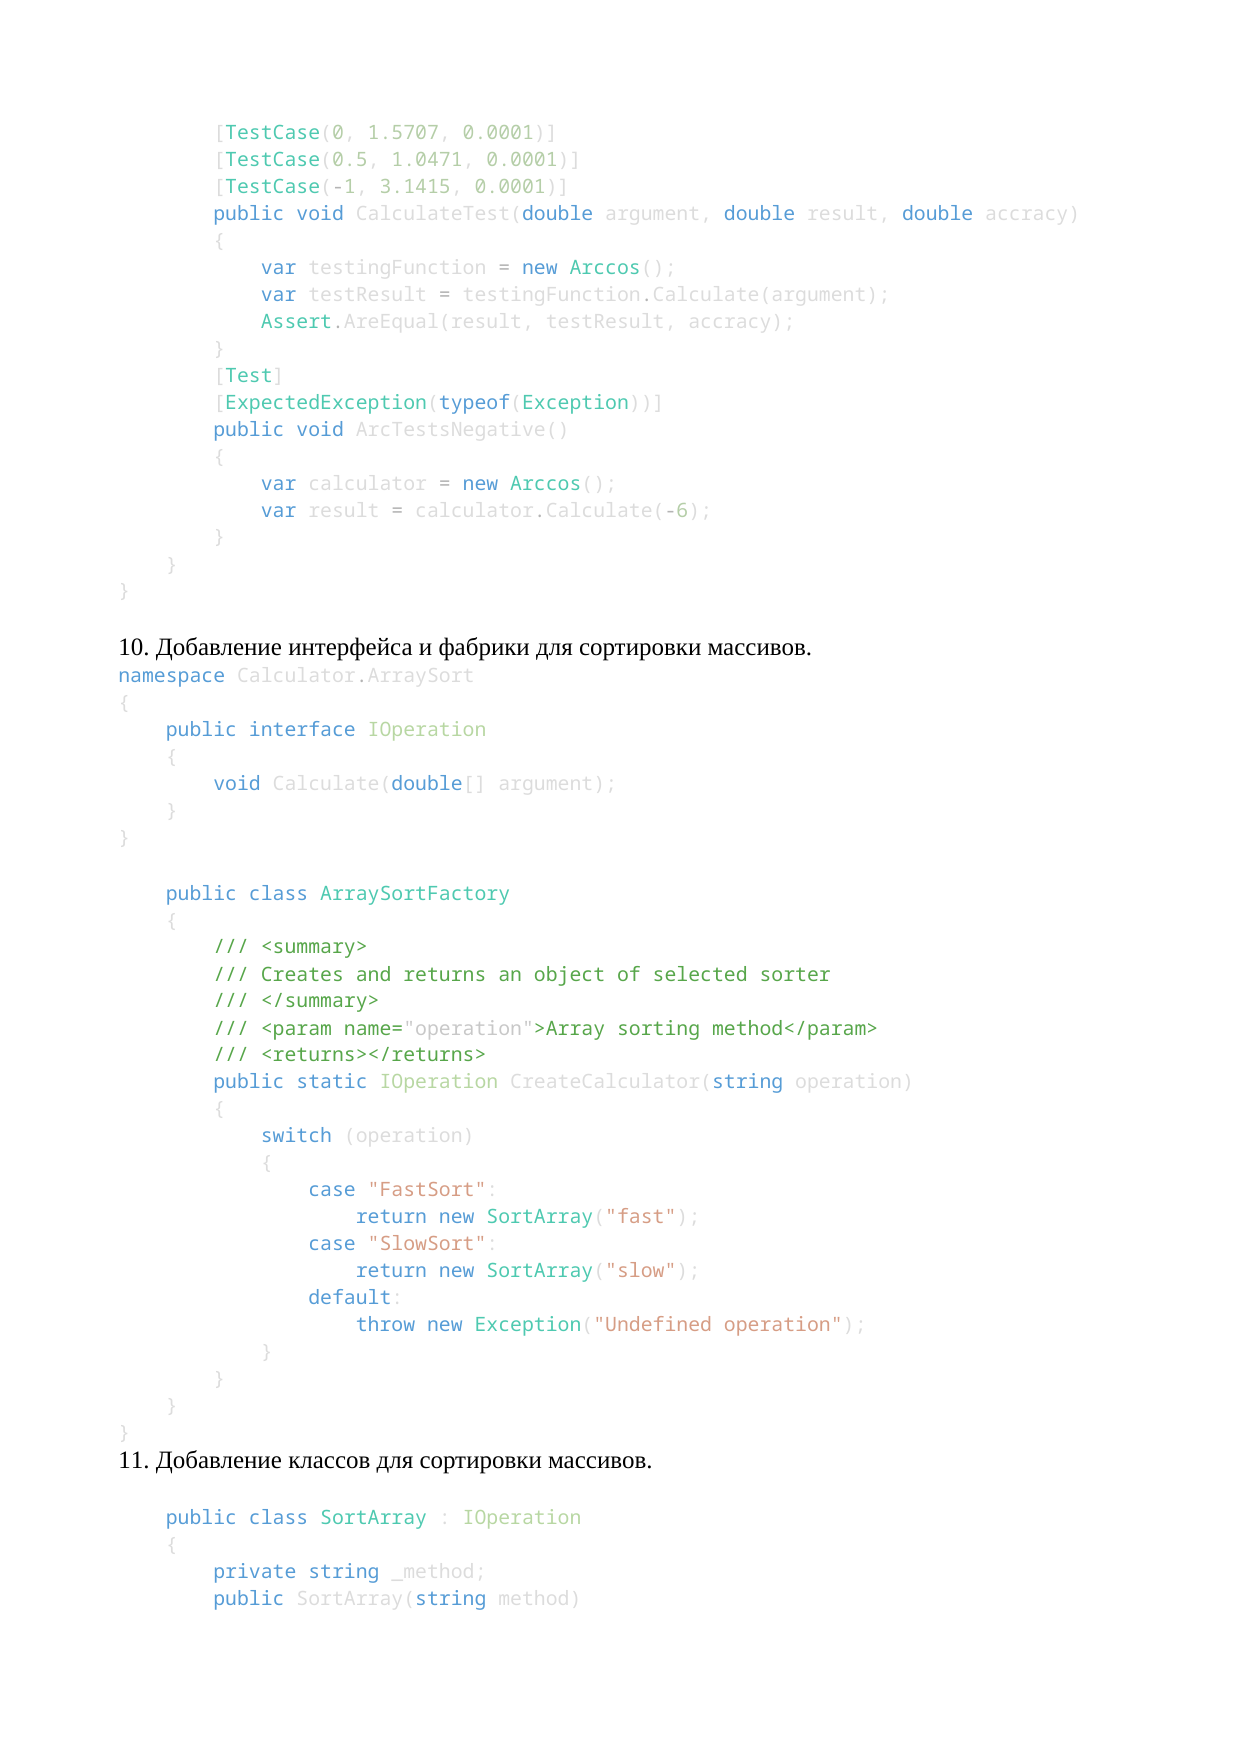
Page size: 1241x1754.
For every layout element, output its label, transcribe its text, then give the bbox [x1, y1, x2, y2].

text { [118, 742, 1122, 769]
text } [118, 1391, 1122, 1418]
text var calculator = new Arccos(); [118, 469, 1122, 496]
text throw new Exception("Undefined operation"); [118, 1311, 1122, 1337]
text { [118, 1149, 1122, 1176]
text switch (operation) [118, 1122, 1122, 1149]
text { [118, 1530, 1122, 1557]
text } [118, 1364, 1122, 1391]
text [TestCase(-1, 3.1415, 0.0001)] [118, 172, 1122, 199]
text /// Creates and returns an object of selected sorter [118, 960, 1122, 987]
text { [118, 1095, 1122, 1122]
text } [118, 550, 1122, 577]
text void Calculate(double[] argument); [118, 769, 1122, 796]
text [ExpectedException(typeof(Exception))] [118, 388, 1122, 415]
text public class SortArray : IOperation [118, 1503, 1122, 1530]
text case "SlowSort": [118, 1229, 1122, 1257]
text var testingFunction = new Arccos(); [118, 253, 1122, 280]
text private string _method; [118, 1557, 1122, 1584]
text { [118, 442, 1122, 469]
text /// <summary> [118, 933, 1122, 960]
text Assert.AreEqual(result, testResult, accracy); [118, 307, 1122, 334]
text [TestCase(0, 1.5707, 0.0001)] [118, 118, 1122, 145]
text } [118, 334, 1122, 361]
text } [118, 1337, 1122, 1364]
text public void ArcTestsNegative() [118, 415, 1122, 442]
text namespace Calculator.ArraySort [118, 661, 1122, 688]
text public interface IOperation [118, 715, 1122, 742]
text case "FastSort": [118, 1176, 1122, 1203]
text { [118, 688, 1122, 715]
text public class ArraySortFactory [118, 879, 1122, 906]
text } [118, 1418, 1122, 1445]
text /// <returns></returns> [118, 1041, 1122, 1068]
text 10. Добавление интерфейса и фабрики для сортировки массивов. [118, 632, 1122, 661]
text { [118, 906, 1122, 933]
text } [118, 523, 1122, 550]
text default: [118, 1283, 1122, 1311]
text [TestCase(0.5, 1.0471, 0.0001)] [118, 145, 1122, 172]
text [Test] [118, 361, 1122, 388]
text return new SortArray("fast"); [118, 1203, 1122, 1229]
text /// <param name="operation">Array sorting method</param> [118, 1014, 1122, 1041]
text return new SortArray("slow"); [118, 1257, 1122, 1283]
text var result = calculator.Calculate(-6); [118, 496, 1122, 523]
text } [118, 577, 1122, 604]
text } [118, 796, 1122, 823]
text public SortArray(string method) [118, 1584, 1122, 1611]
text 11. Добавление классов для сортировки массивов. [118, 1445, 1122, 1474]
text } [118, 823, 1122, 850]
text /// </summary> [118, 987, 1122, 1014]
text var testResult = testingFunction.Calculate(argument); [118, 280, 1122, 307]
text public static IOperation CreateCalculator(string operation) [118, 1068, 1122, 1095]
text public void CalculateTest(double argument, double result, double accracy) [118, 199, 1122, 226]
text { [118, 226, 1122, 253]
